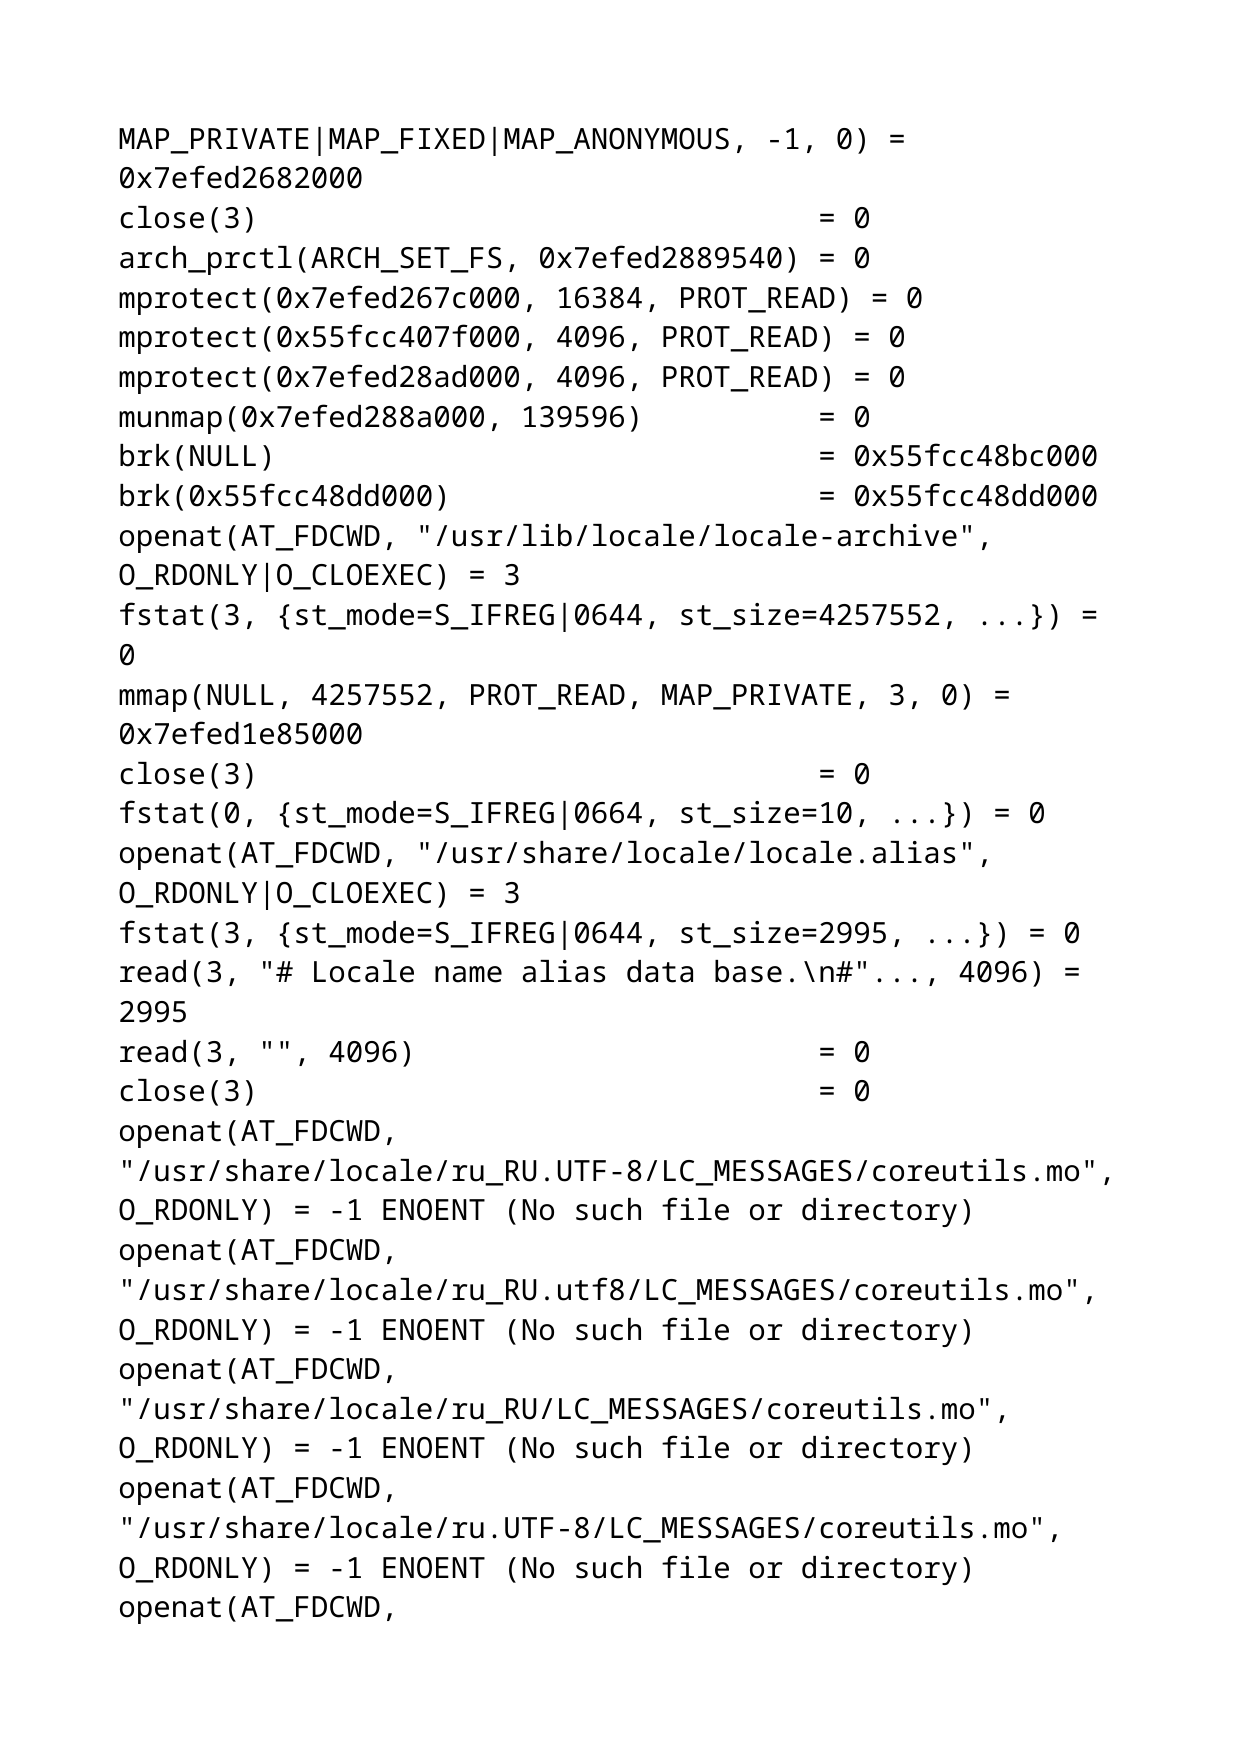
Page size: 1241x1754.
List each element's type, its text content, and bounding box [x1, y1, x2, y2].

text MAP_PRIVATE|MAP_FIXED|MAP_ANONYMOUS, -1, 0) = 0x7efed2682000 close(3) = 0 arch_prctl(ARCH_SET_FS, 0x7efed2889540) = 0 mprotect(0x7efed267c000, 16384, PROT_READ) = 0 mprotect(0x55fcc407f000, 4096, PROT_READ) = 0 mprotect(0x7efed28ad000, 4096, PROT_READ) = 0 munmap(0x7efed288a000, 139596) = 0 brk(NULL) = 0x55fcc48bc000 brk(0x55fcc48dd000) = 0x55fcc48dd000 openat(AT_FDCWD, "/usr/lib/locale/locale-archive", O_RDONLY|O_CLOEXEC) = 3 fstat(3, {st_mode=S_IFREG|0644, st_size=4257552, ...}) = 0 mmap(NULL, 4257552, PROT_READ, MAP_PRIVATE, 3, 0) = 0x7efed1e85000 close(3) = 0 fstat(0, {st_mode=S_IFREG|0664, st_size=10, ...}) = 0 openat(AT_FDCWD, "/usr/share/locale/locale.alias", O_RDONLY|O_CLOEXEC) = 3 fstat(3, {st_mode=S_IFREG|0644, st_size=2995, ...}) = 0 read(3, "# Locale name alias data base.\n#"..., 4096) = 2995 read(3, "", 4096) = 0 close(3) = 0 openat(AT_FDCWD, "/usr/share/locale/ru_RU.UTF-8/LC_MESSAGES/coreutils.mo", O_RDONLY) = -1 ENOENT (No such file or directory) openat(AT_FDCWD, "/usr/share/locale/ru_RU.utf8/LC_MESSAGES/coreutils.mo", O_RDONLY) = -1 ENOENT (No such file or directory) openat(AT_FDCWD, "/usr/share/locale/ru_RU/LC_MESSAGES/coreutils.mo", O_RDONLY) = -1 ENOENT (No such file or directory) openat(AT_FDCWD, "/usr/share/locale/ru.UTF-8/LC_MESSAGES/coreutils.mo", O_RDONLY) = -1 ENOENT (No such file or directory) openat(AT_FDCWD, [118, 118, 1122, 1626]
